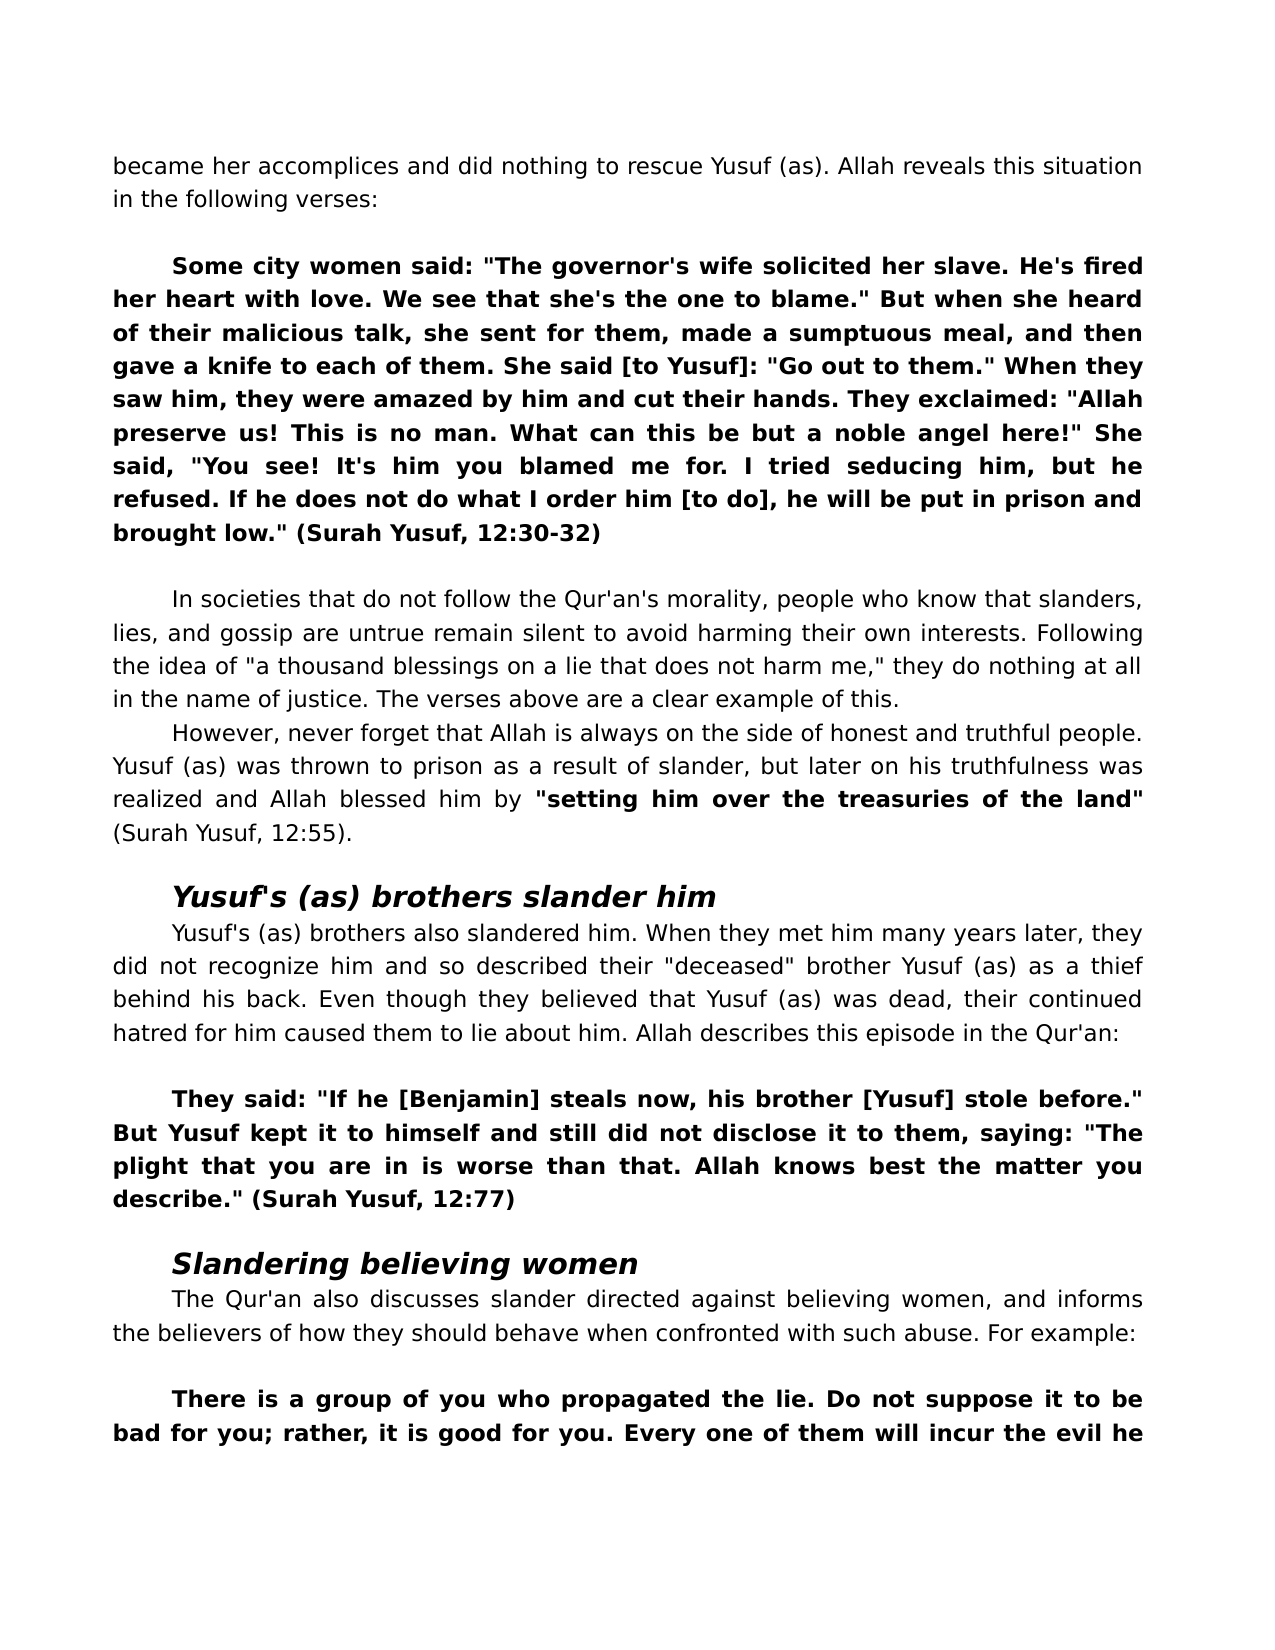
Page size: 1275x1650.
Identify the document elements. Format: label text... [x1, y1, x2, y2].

text Yusuf's (as) brothers slander him [112, 881, 1145, 914]
text Slandering believing women [112, 1248, 1145, 1281]
text There is a group of you who propagated the lie. Do not suppose it to be bad for you; rather, it is good for you. Every one of them will incur the evil he [112, 1381, 1145, 1448]
text Some city women said: "The governor's wife solicited her slave. He's fired her heart with love. We see that she's the one to blame." But when she heard of their malicious talk, she sent for them, made a sumptuous meal, and then gave a knife to each of them. She said [to Yusuf]: "Go out to them." When they saw him, they were amazed by him and cut their hands. They exclaimed: "Allah preserve us! This is no man. What can this be but a noble angel here!" She said, "You see! It's him you blamed me for. I tried seducing him, but he refused. If he does not do what I order him [to do], he will be put in prison and brought low." (Surah Yusuf, 12:30-32) [112, 248, 1145, 548]
text They said: "If he [Benjamin] steals now, his brother [Yusuf] stole before." But Yusuf kept it to himself and still did not disclose it to them, saying: "The plight that you are in is worse than that. Allah knows best the matter you describe." (Surah Yusuf, 12:77) [112, 1081, 1145, 1214]
text However, never forget that Allah is always on the side of honest and truthful people. Yusuf (as) was thrown to prison as a result of slander, but later on his truthfulness was realized and Allah blessed him by "setting him over the treasuries of the land" (Surah Yusuf, 12:55). [112, 714, 1145, 848]
text Yusuf's (as) brothers also slandered him. When they met him many years later, they did not recognize him and so described their "deceased" brother Yusuf (as) as a thief behind his back. Even though they believed that Yusuf (as) was dead, their continued hatred for him caused them to lie about him. Allah describes this episode in the Qur'an: [112, 914, 1145, 1048]
text The Qur'an also discusses slander directed against believing women, and informs the believers of how they should behave when confronted with such abuse. For example: [112, 1281, 1145, 1348]
text In societies that do not follow the Qur'an's morality, people who know that slanders, lies, and gossip are untrue remain silent to avoid harming their own interests. Following the idea of "a thousand blessings on a lie that does not harm me," they do nothing at all in the name of justice. The verses above are a clear example of this. [112, 581, 1145, 714]
text became her accomplices and did nothing to rescue Yusuf (as). Allah reveals this situation in the following verses: [112, 148, 1145, 214]
